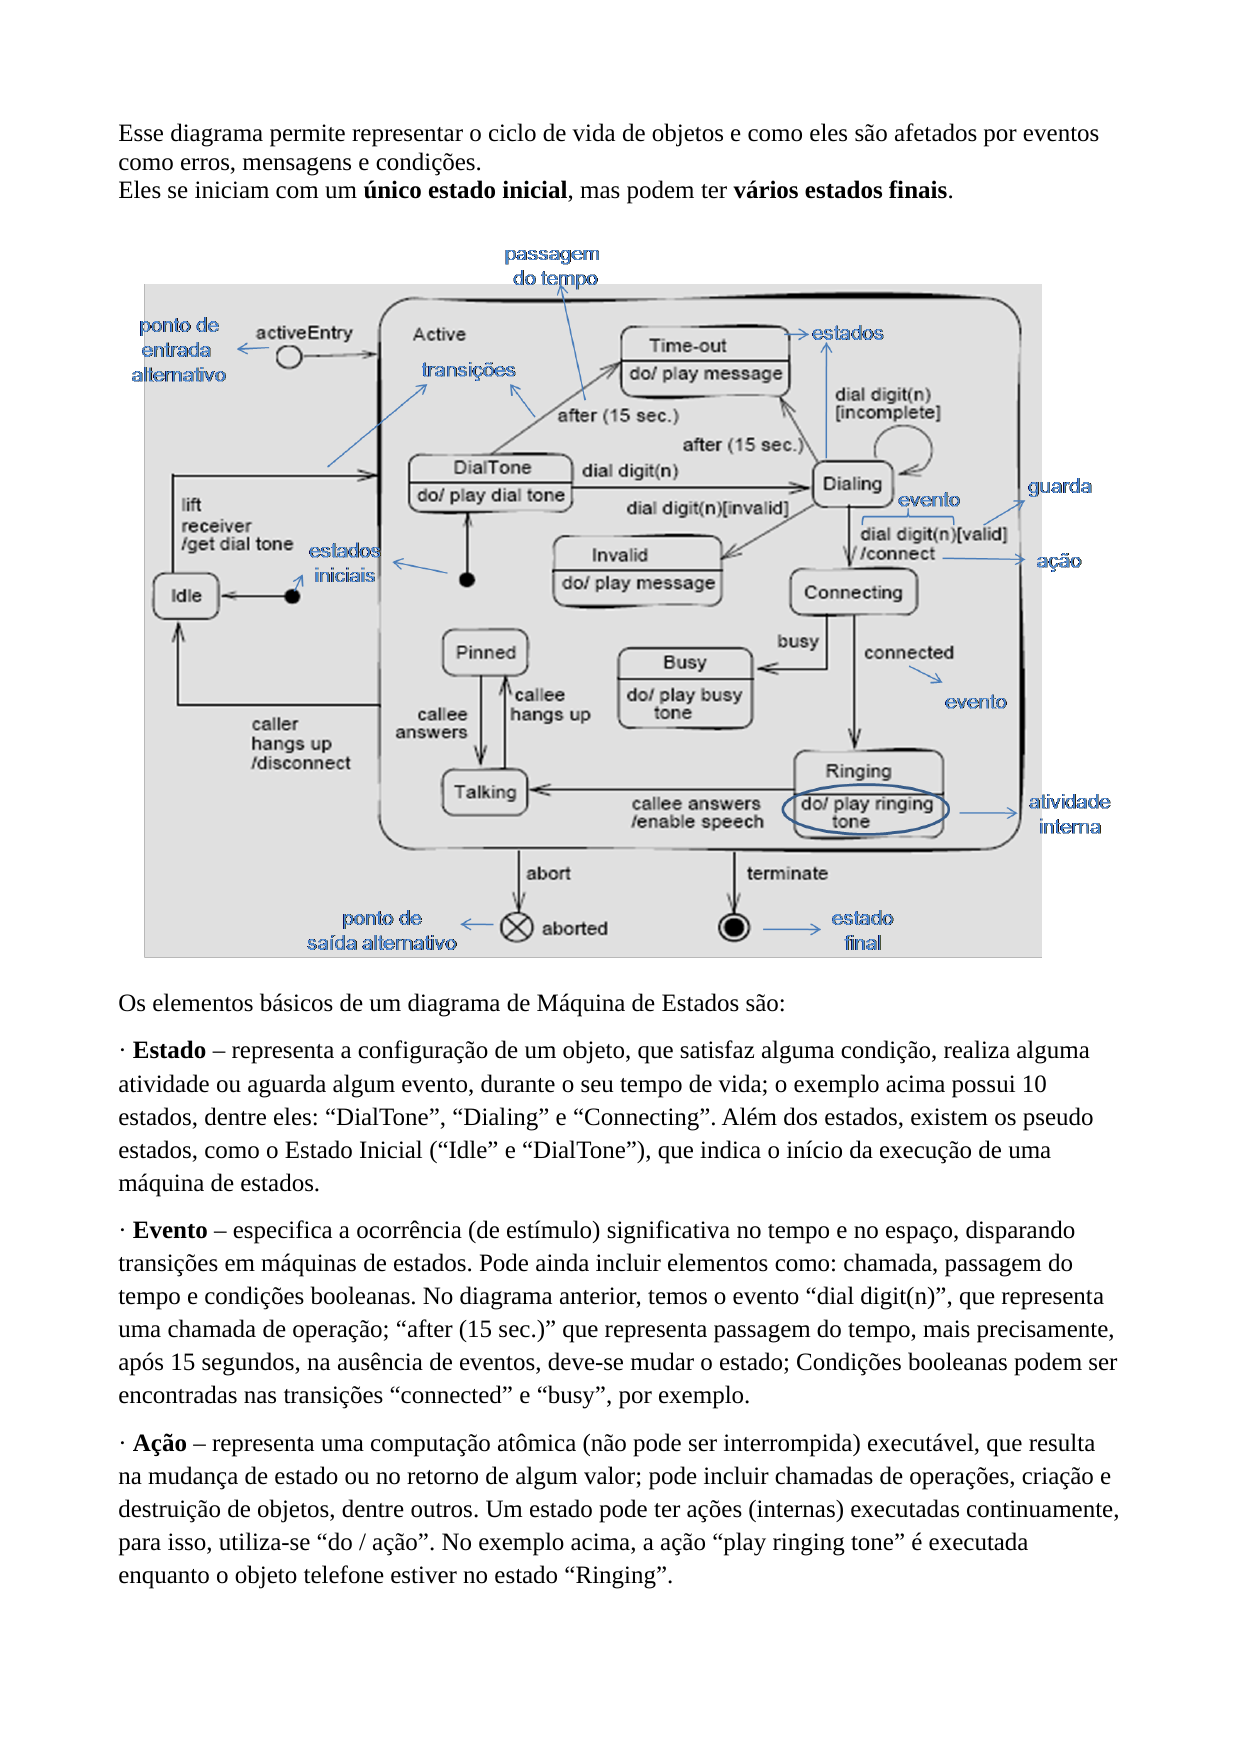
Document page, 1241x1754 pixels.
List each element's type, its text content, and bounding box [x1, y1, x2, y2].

text · Estado – representa a configuração de um objeto, que satisfaz alguma condição, realiza alguma atividade ou aguarda algum evento, durante o seu tempo de vida; o exemplo acima possui 10 estados, dentre eles: “DialTone”, “Dialing” e “Connecting”. Além dos estados, existem os pseudo estados, como o Estado Inicial (“Idle” e “DialTone”), que indica o início da execução de uma máquina de estados. [118, 1036, 1122, 1196]
picture [118, 233, 1123, 960]
text Os elementos básicos de um diagrama de Máquina de Estados são: [118, 988, 1122, 1017]
text · Evento – especifica a ocorrência (de estímulo) significativa no tempo e no espaço, disparando transições em máquinas de estados. Pode ainda incluir elementos como: chamada, passagem do tempo e condições booleanas. No diagrama anterior, temos o evento “dial digit(n)”, que representa uma chamada de operação; “after (15 sec.)” que representa passagem do tempo, mais precisamente, após 15 segundos, na ausência de eventos, deve-se mudar o estado; Condições booleanas podem ser encontradas nas transições “connected” e “busy”, por exemplo. [118, 1215, 1122, 1409]
text Esse diagrama permite representar o ciclo de vida de objetos e como eles são afetados por eventos como erros, mensagens e condições. Eles se iniciam com um único estado inicial, mas podem ter vários estados finais. [118, 118, 1122, 204]
text · Ação – representa uma computação atômica (não pode ser interrompida) executável, que resulta na mudança de estado ou no retorno de algum valor; pode incluir chamadas de operações, criação e destruição de objetos, dentre outros. Um estado pode ter ações (internas) executadas continuamente, para isso, utiliza-se “do / ação”. No exemplo acima, a ação “play ringing tone” é executada enquanto o objeto telefone estiver no estado “Ringing”. [118, 1428, 1122, 1589]
